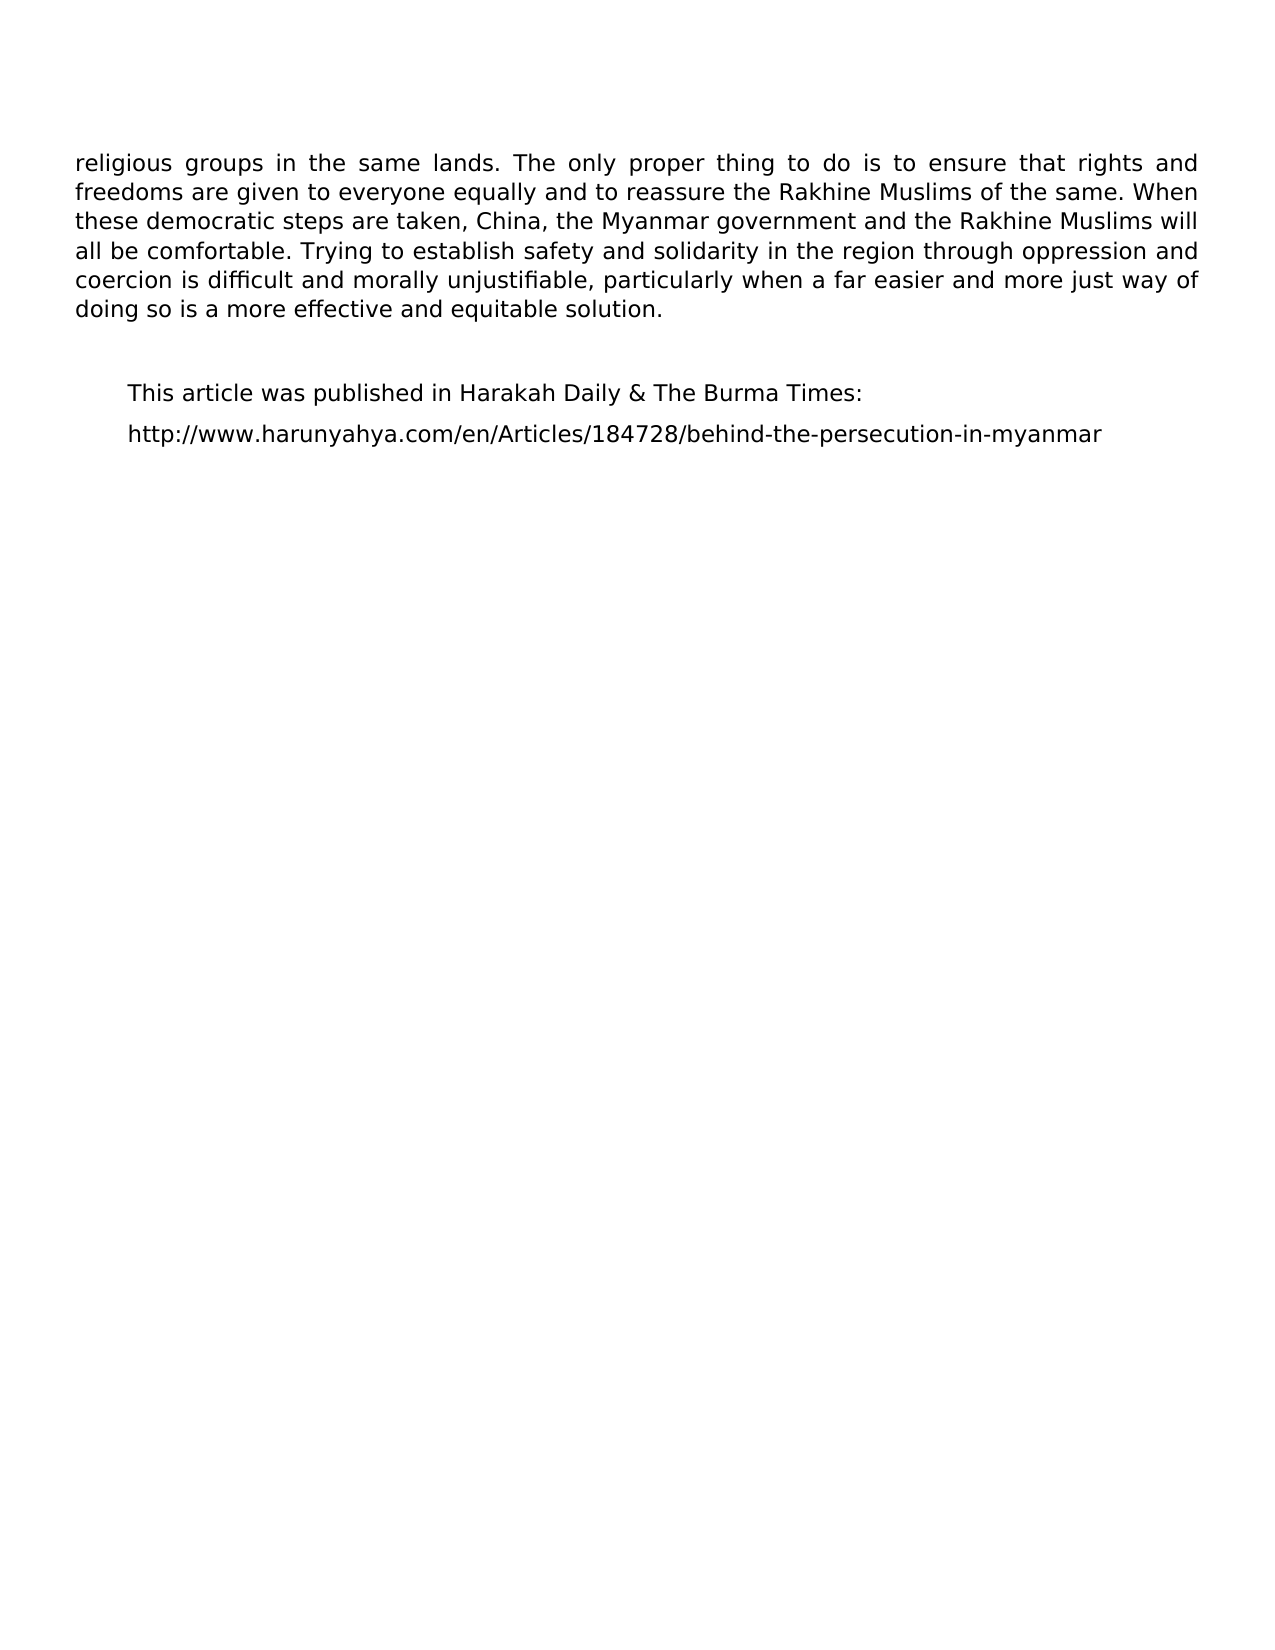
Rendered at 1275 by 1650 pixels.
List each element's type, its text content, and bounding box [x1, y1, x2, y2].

text http://www.harunyahya.com/en/Articles/184728/behind-the-persecution-in-myanmar [127, 422, 1177, 448]
text This article was published in Harakah Daily & The Burma Times: [127, 380, 1177, 407]
text religious groups in the same lands. The only proper thing to do is to ensure that rights and freedoms are given to everyone equally and to reassure the Rakhine Muslims of the same. When these democratic steps are taken, China, the Myanmar government and the Rakhine Muslims will all be comfortable. Trying to establish safety and solidarity in the region through oppression and coercion is difficult and morally unjustifiable, particularly when a far easier and more just way of doing so is a more effective and equitable solution. [75, 150, 1200, 323]
